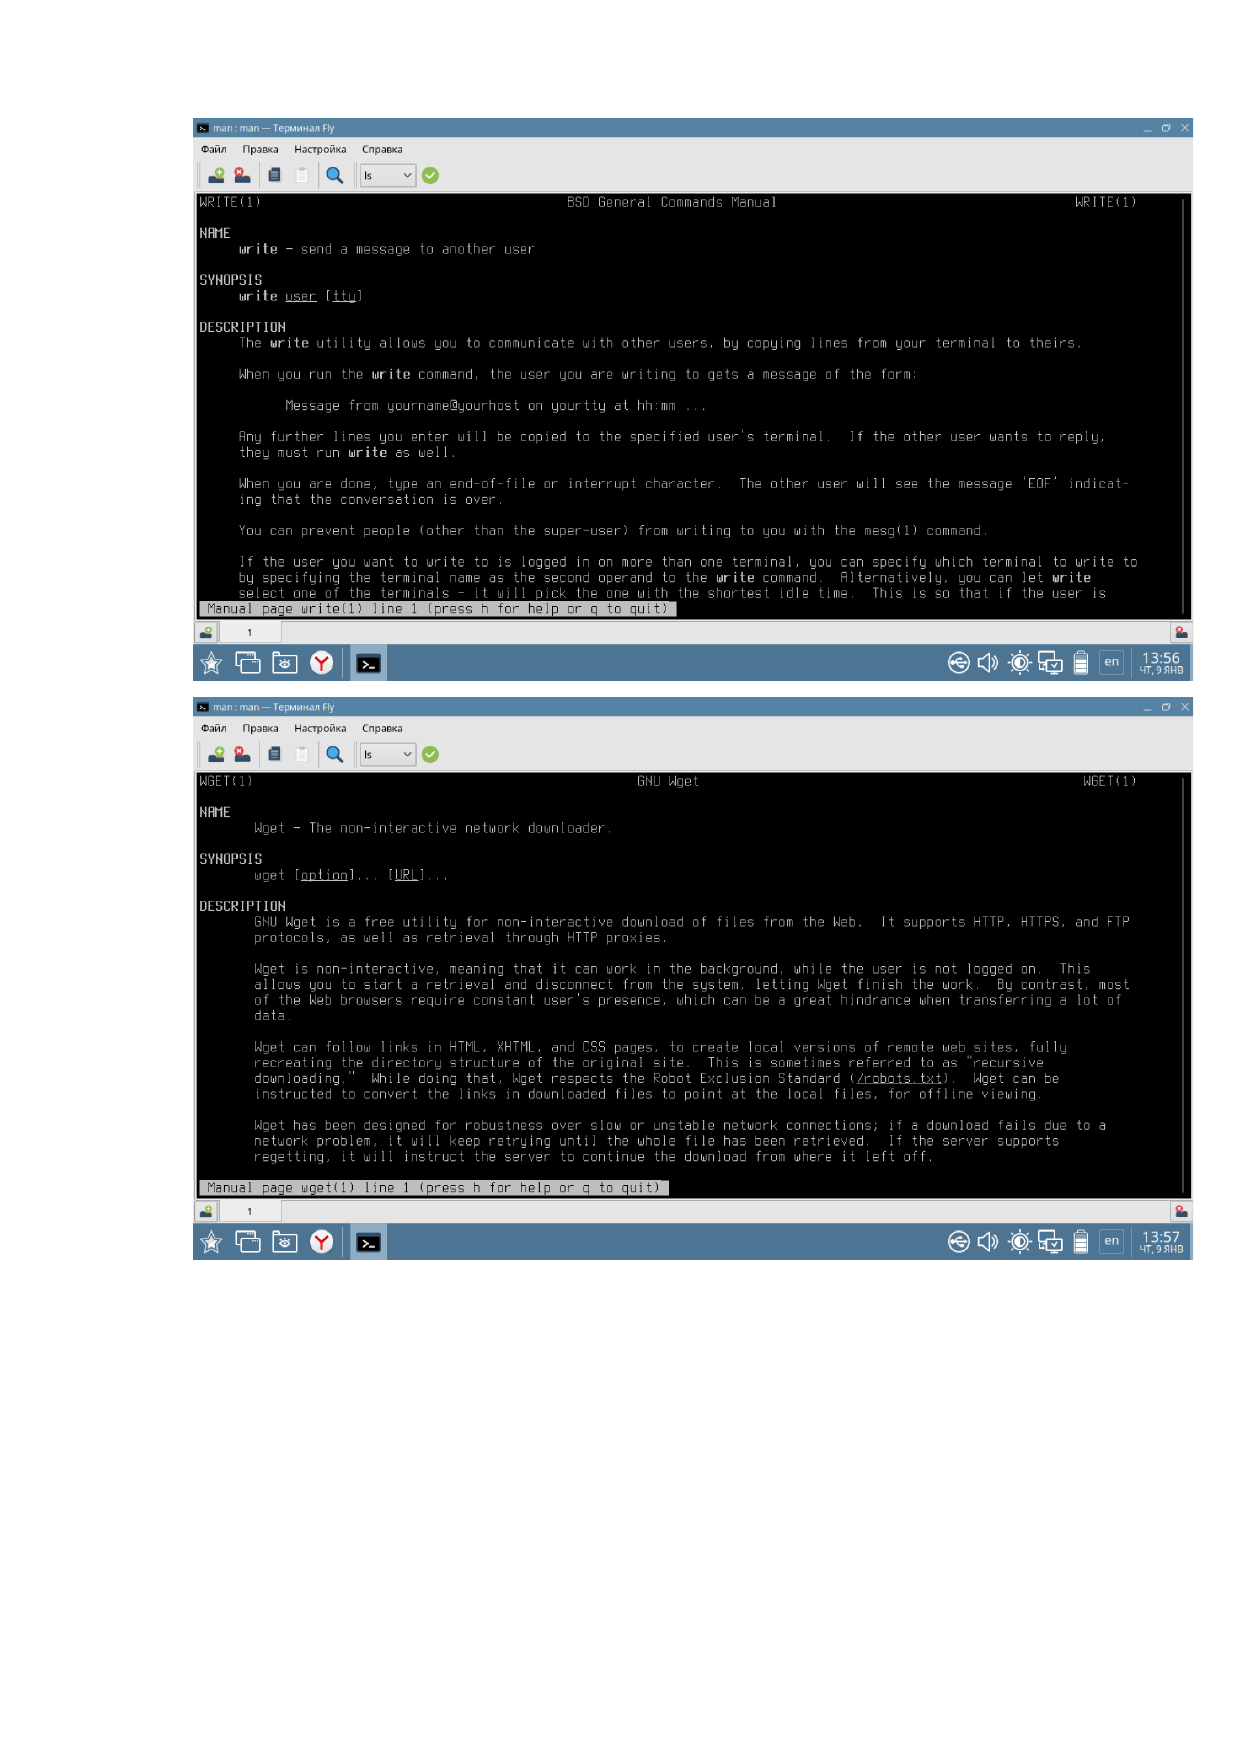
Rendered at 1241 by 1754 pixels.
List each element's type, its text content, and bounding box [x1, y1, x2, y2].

list Узнаём справочную информацию о некоторых командах. Однако, некоторые утилиты у нас не установлены. [156, 118, 1122, 1310]
